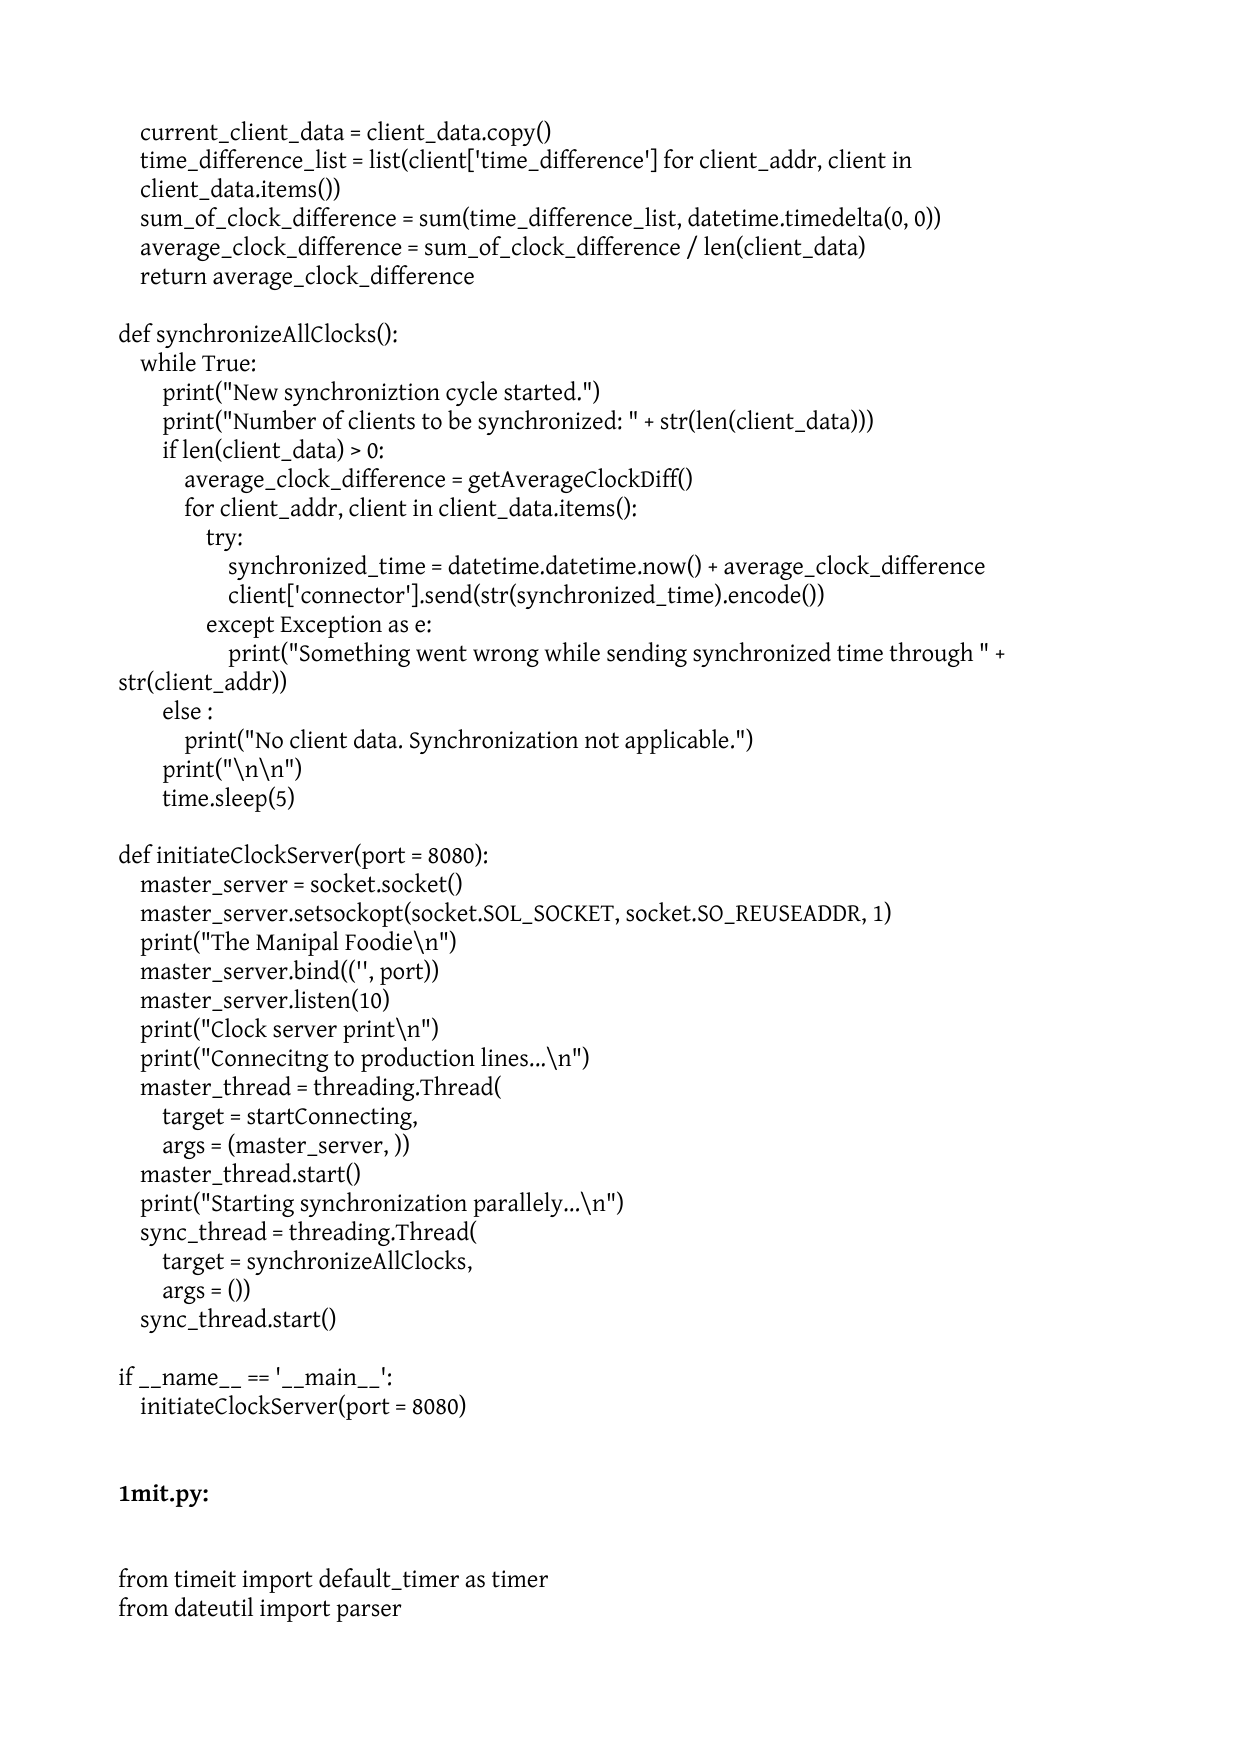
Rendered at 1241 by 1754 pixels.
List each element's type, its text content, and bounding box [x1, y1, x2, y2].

text master_server.bind(('', port)) [118, 958, 1122, 987]
text from dateutil import parser [118, 1595, 1122, 1624]
text print("\n\n") [118, 755, 1122, 784]
text for client_addr, client in client_data.items(): [118, 494, 1122, 523]
text sync_thread.start() [118, 1305, 1122, 1334]
text print("Something went wrong while sending synchronized time through " + str(client_addr)) [118, 639, 1122, 697]
text if len(client_data) > 0: [118, 437, 1122, 466]
text average_clock_difference = sum_of_clock_difference / len(client_data) [118, 234, 1122, 263]
text initiateClockServer(port = 8080) [118, 1392, 1122, 1421]
text args = ()) [118, 1276, 1122, 1305]
text def initiateClockServer(port = 8080): [118, 842, 1122, 871]
text print("Starting synchronization parallely...\n") [118, 1189, 1122, 1218]
text sync_thread = threading.Thread( [118, 1218, 1122, 1247]
text master_server.listen(10) [118, 987, 1122, 1016]
text print("No client data. Synchronization not applicable.") [118, 726, 1122, 755]
text except Exception as e: [118, 610, 1122, 639]
text print("Clock server print\n") [118, 1016, 1122, 1045]
text if __name__ == '__main__': [118, 1363, 1122, 1392]
text synchronized_time = datetime.datetime.now() + average_clock_difference [118, 552, 1122, 581]
text average_clock_difference = getAverageClockDiff() [118, 466, 1122, 494]
text master_thread.start() [118, 1161, 1122, 1189]
text client['connector'].send(str(synchronized_time).encode()) [118, 581, 1122, 610]
text master_server.setsockopt(socket.SOL_SOCKET, socket.SO_REUSEADDR, 1) [118, 900, 1122, 929]
text current_client_data = client_data.copy() [118, 118, 1122, 147]
text client_data.items()) [118, 176, 1122, 205]
text master_server = socket.socket() [118, 871, 1122, 900]
text time_difference_list = list(client['time_difference'] for client_addr, client in [118, 147, 1122, 176]
text sum_of_clock_difference = sum(time_difference_list, datetime.timedelta(0, 0)) [118, 205, 1122, 234]
text print("Connecitng to production lines...\n") [118, 1045, 1122, 1074]
text time.sleep(5) [118, 784, 1122, 813]
text 1mit.py: [118, 1479, 1122, 1508]
text def synchronizeAllClocks(): [118, 321, 1122, 350]
text print("New synchroniztion cycle started.") [118, 379, 1122, 408]
text while True: [118, 350, 1122, 379]
text else : [118, 697, 1122, 726]
text target = synchronizeAllClocks, [118, 1247, 1122, 1276]
text print("The Manipal Foodie\n") [118, 929, 1122, 958]
text args = (master_server, )) [118, 1132, 1122, 1161]
text target = startConnecting, [118, 1103, 1122, 1132]
text print("Number of clients to be synchronized: " + str(len(client_data))) [118, 408, 1122, 437]
text master_thread = threading.Thread( [118, 1074, 1122, 1103]
text return average_clock_difference [118, 263, 1122, 292]
text try: [118, 523, 1122, 552]
text from timeit import default_timer as timer [118, 1566, 1122, 1595]
